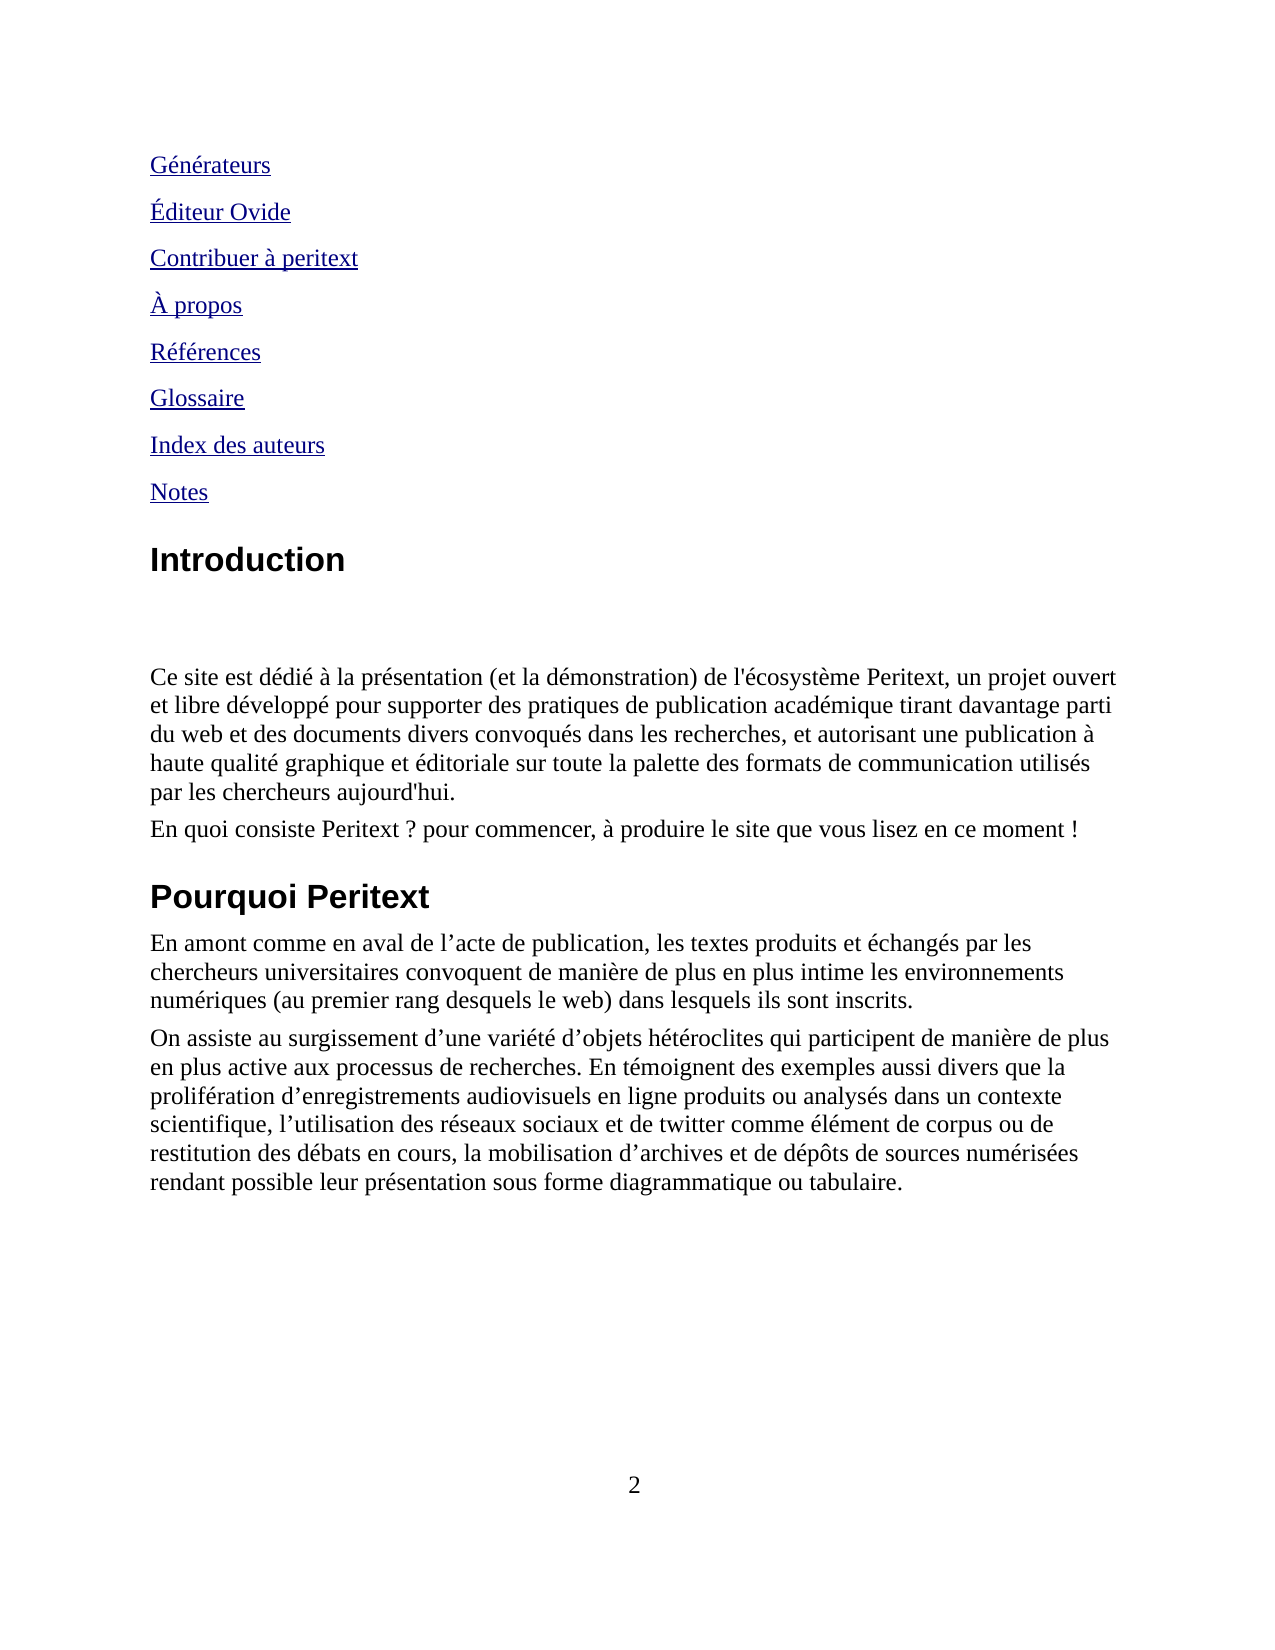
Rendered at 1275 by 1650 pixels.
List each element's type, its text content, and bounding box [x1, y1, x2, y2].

text Éditeur Ovide [150, 197, 1125, 225]
text Ce site est dédié à la présentation (et la démonstration) de l'écosystème Peritext, un projet ouvert et libre développé pour supporter des pratiques de publication académique tirant davantage parti du web et des documents divers convoqués dans les recherches, et autorisant une publication à haute qualité graphique et éditoriale sur toute la palette des formats de communication utilisés par les chercheurs aujourd'hui. [150, 662, 1125, 805]
text Index des auteurs [150, 430, 1125, 459]
text En amont comme en aval de l’acte de publication, les textes produits et échangés par les chercheurs universitaires convoquent de manière de plus en plus intime les environnements numériques (au premier rang desquels le web) dans lesquels ils sont inscrits. [150, 928, 1125, 1014]
text En quoi consiste Peritext ? pour commencer, à produire le site que vous lisez en ce moment ! [150, 814, 1125, 843]
text À propos [150, 290, 1125, 319]
text On assiste au surgissement d’une variété d’objets hétéroclites qui participent de manière de plus en plus active aux processus de recherches. En témoignent des exemples aussi divers que la prolifération d’enregistrements audiovisuels en ligne produits ou analysés dans un contexte scientifique, l’utilisation des réseaux sociaux et de twitter comme élément de corpus ou de restitution des débats en cours, la mobilisation d’archives et de dépôts de sources numérisées rendant possible leur présentation sous forme diagrammatique ou tabulaire. [150, 1023, 1125, 1196]
text Glossaire [150, 383, 1125, 412]
text Contribuer à peritext [150, 243, 1125, 272]
text Générateurs [150, 150, 1125, 179]
subtitle Pourquoi Peritext [150, 877, 1125, 916]
text Références [150, 337, 1125, 365]
text Notes [150, 477, 1125, 505]
subtitle Introduction [150, 539, 1125, 578]
